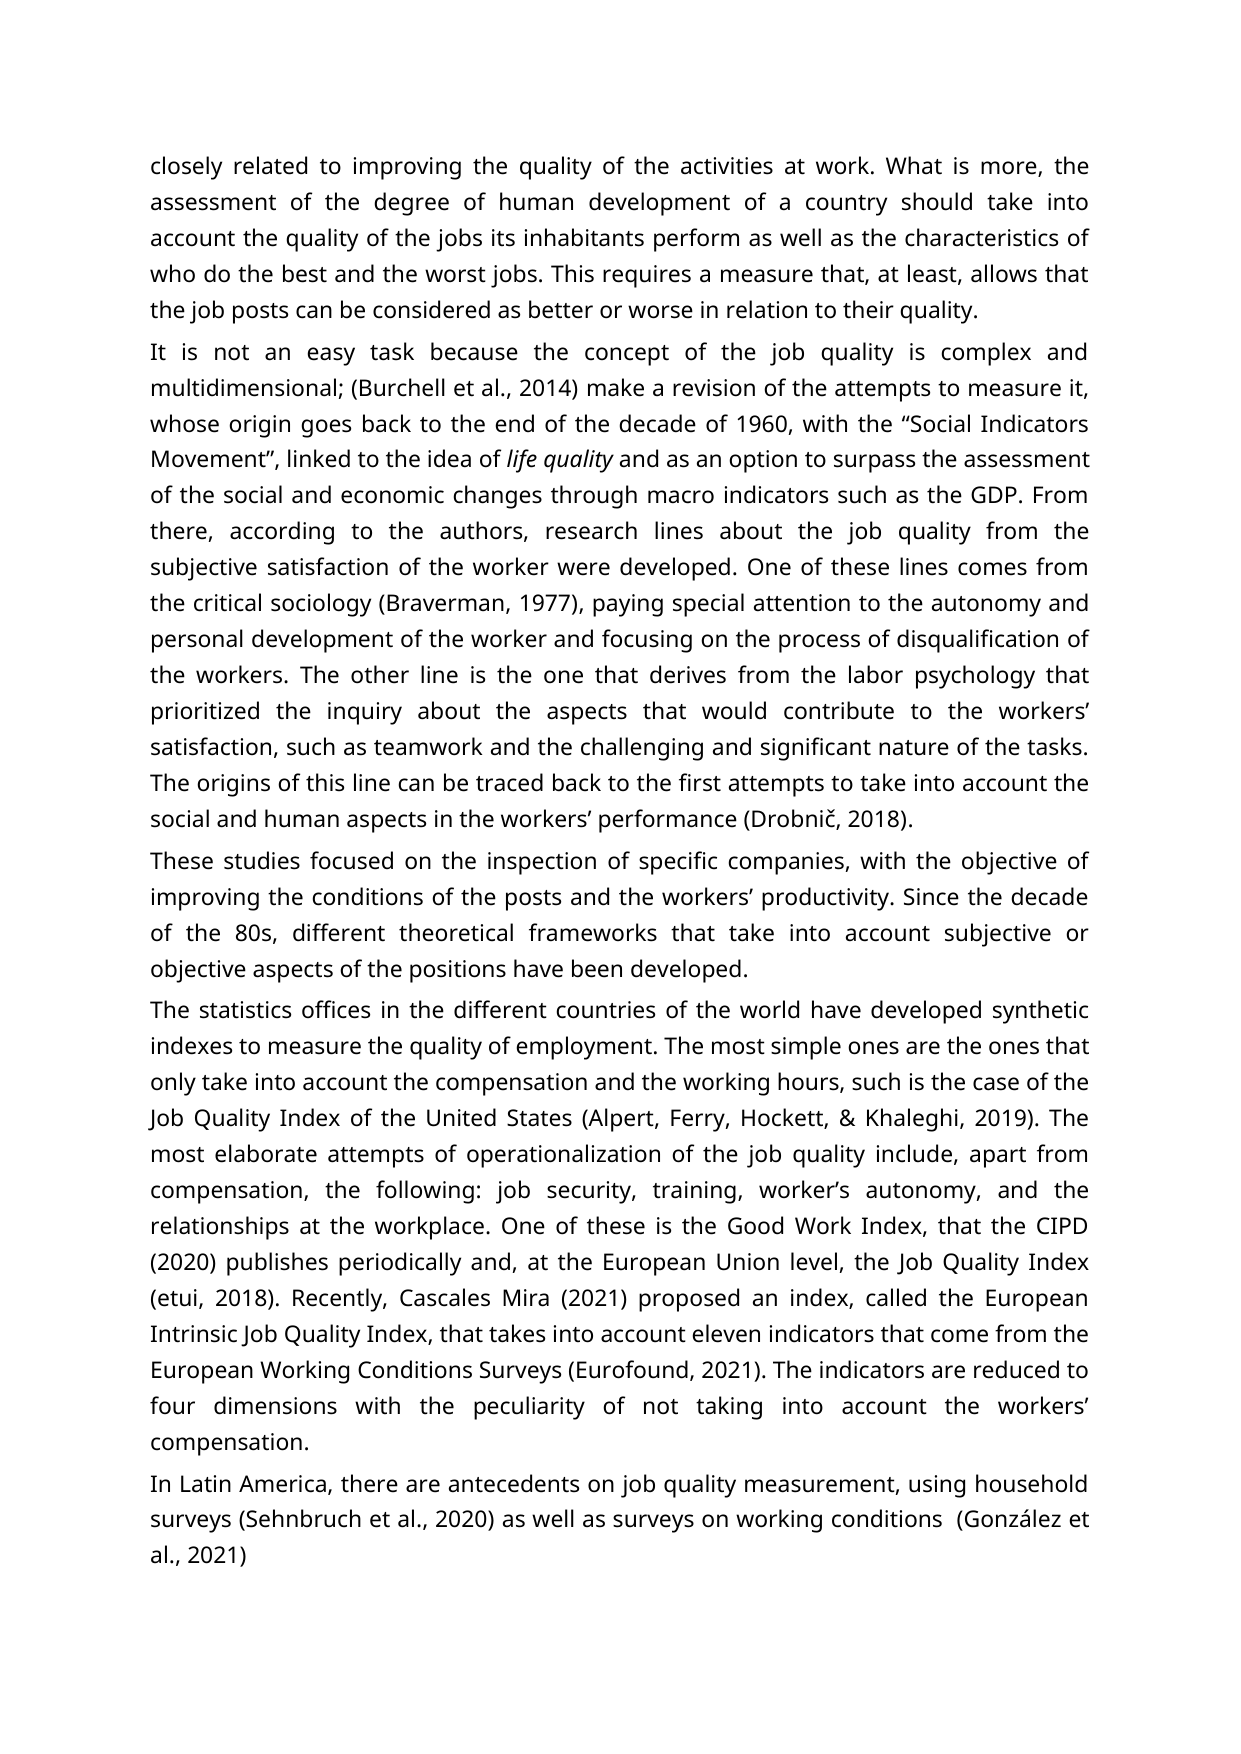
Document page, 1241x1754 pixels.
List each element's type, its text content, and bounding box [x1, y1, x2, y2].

text In Latin America, there are antecedents on job quality measurement, using household surveys (Sehnbruch et al., 2020)⁠ as well as surveys on working conditions (González et al., 2021)⁠ [150, 1467, 1090, 1571]
text closely related to improving the quality of the activities at work. What is more, the assessment of the degree of human development of a country should take into account the quality of the jobs its inhabitants perform as well as the characteristics of who do the best and the worst jobs. This requires a measure that, at least, allows that the job posts can be considered as better or worse in relation to their quality. [150, 150, 1090, 325]
text It is not an easy task because the concept of the job quality is complex and multidimensional; (Burchell et al., 2014)⁠ make a revision of the attempts to measure it, whose origin goes back to the end of the decade of 1960, with the “Social Indicators Movement”, linked to the idea of life quality and as an option to surpass the assessment of the social and economic changes through macro indicators such as the GDP. From there, according to the authors, research lines about the job quality from the subjective satisfaction of the worker were developed. One of these lines comes from the critical sociology (Braverman, 1977)⁠, paying special attention to the autonomy and personal development of the worker and focusing on the process of disqualification of the workers. The other line is the one that derives from the labor psychology that prioritized the inquiry about the aspects that would contribute to the workers’ satisfaction, such as teamwork and the challenging and significant nature of the tasks. The origins of this line can be traced back to the first attempts to take into account the social and human aspects in the workers’ performance (Drobnič, 2018)⁠. [150, 336, 1090, 834]
text These studies focused on the inspection of specific companies, with the objective of improving the conditions of the posts and the workers’ productivity. Since the decade of the 80s, different theoretical frameworks that take into account subjective or objective aspects of the positions have been developed. [150, 845, 1090, 984]
text The statistics offices in the different countries of the world have developed synthetic indexes to measure the quality of employment. The most simple ones are the ones that only take into account the compensation and the working hours, such is the case of the Job Quality Index of the United States (Alpert, Ferry, Hockett, & Khaleghi, 2019). The most elaborate attempts of operationalization of the job quality include, apart from compensation, the following: job security, training, worker’s autonomy, and the relationships at the workplace. One of these is the Good Work Index, that the CIPD (2020) publishes periodically and, at the European Union level, the Job Quality Index (etui, 2018). Recently, Cascales Mira (2021) proposed an index, called the European Intrinsic Job Quality Index, that takes into account eleven indicators that come from the European Working Conditions Surveys (Eurofound, 2021). The indicators are reduced to four dimensions with the peculiarity of not taking into account the workers’ compensation. [150, 994, 1090, 1457]
